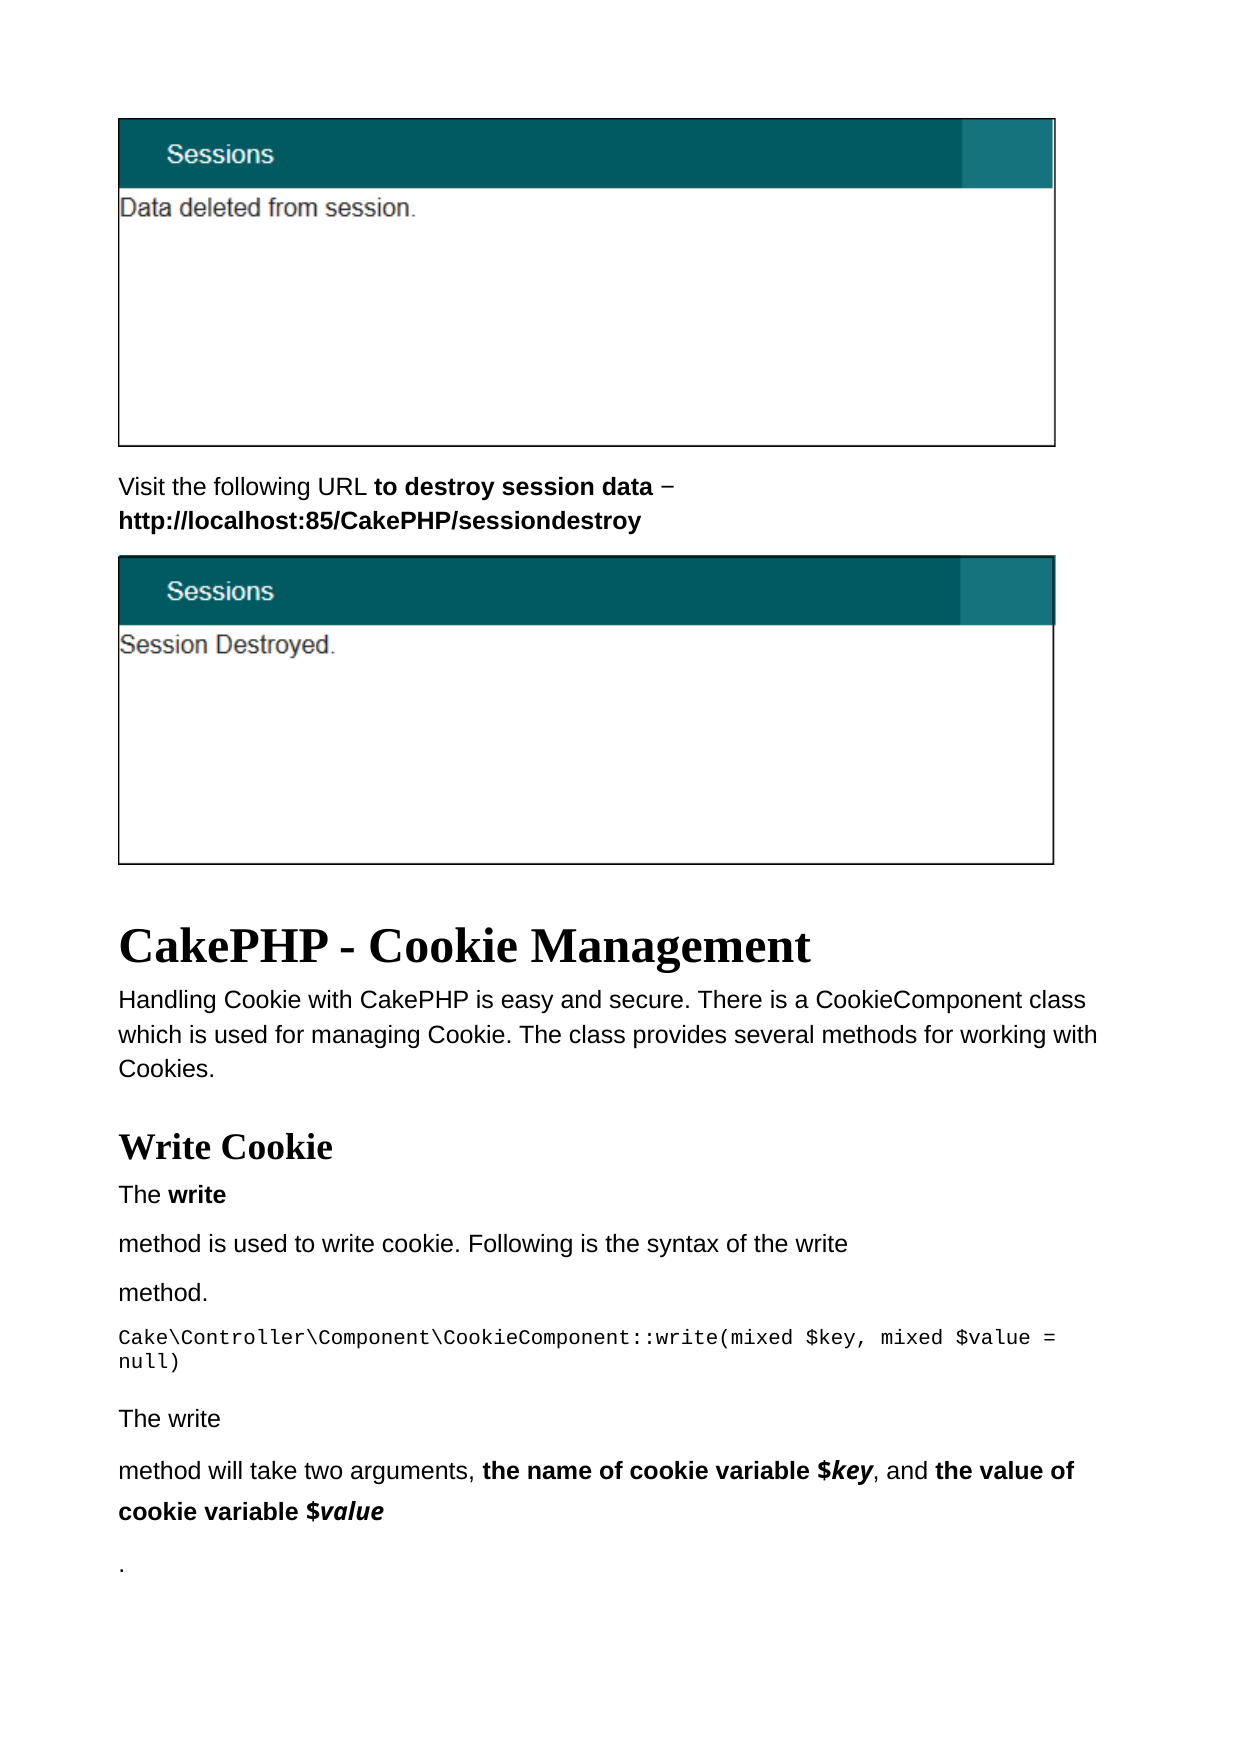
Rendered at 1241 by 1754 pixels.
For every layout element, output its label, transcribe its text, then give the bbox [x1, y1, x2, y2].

text The write [118, 1180, 1122, 1209]
subtitle Write Cookie [118, 1124, 1122, 1167]
picture [118, 555, 1056, 865]
text Cake\Controller\Component\CookieComponent::write(mixed $key, mixed $value = null) [118, 1327, 1122, 1374]
text method is used to write cookie. Following is the syntax of the write [118, 1229, 1122, 1258]
text Handling Cookie with CakePHP is easy and secure. There is a CookieComponent class which is used for managing Cookie. The class provides several methods for working with Cookies. [118, 985, 1122, 1083]
text The write [118, 1404, 1122, 1433]
subtitle CakePHP - Cookie Management [118, 915, 1122, 973]
picture [118, 118, 1056, 447]
text . [118, 1549, 1122, 1578]
text Visit the following URL to destroy session data − http://localhost:85/CakePHP/sessiondestroy [118, 472, 1122, 535]
text method will take two arguments, the name of cookie variable $key, and the value of cookie variable $value [118, 1453, 1122, 1528]
text method. [118, 1278, 1122, 1307]
